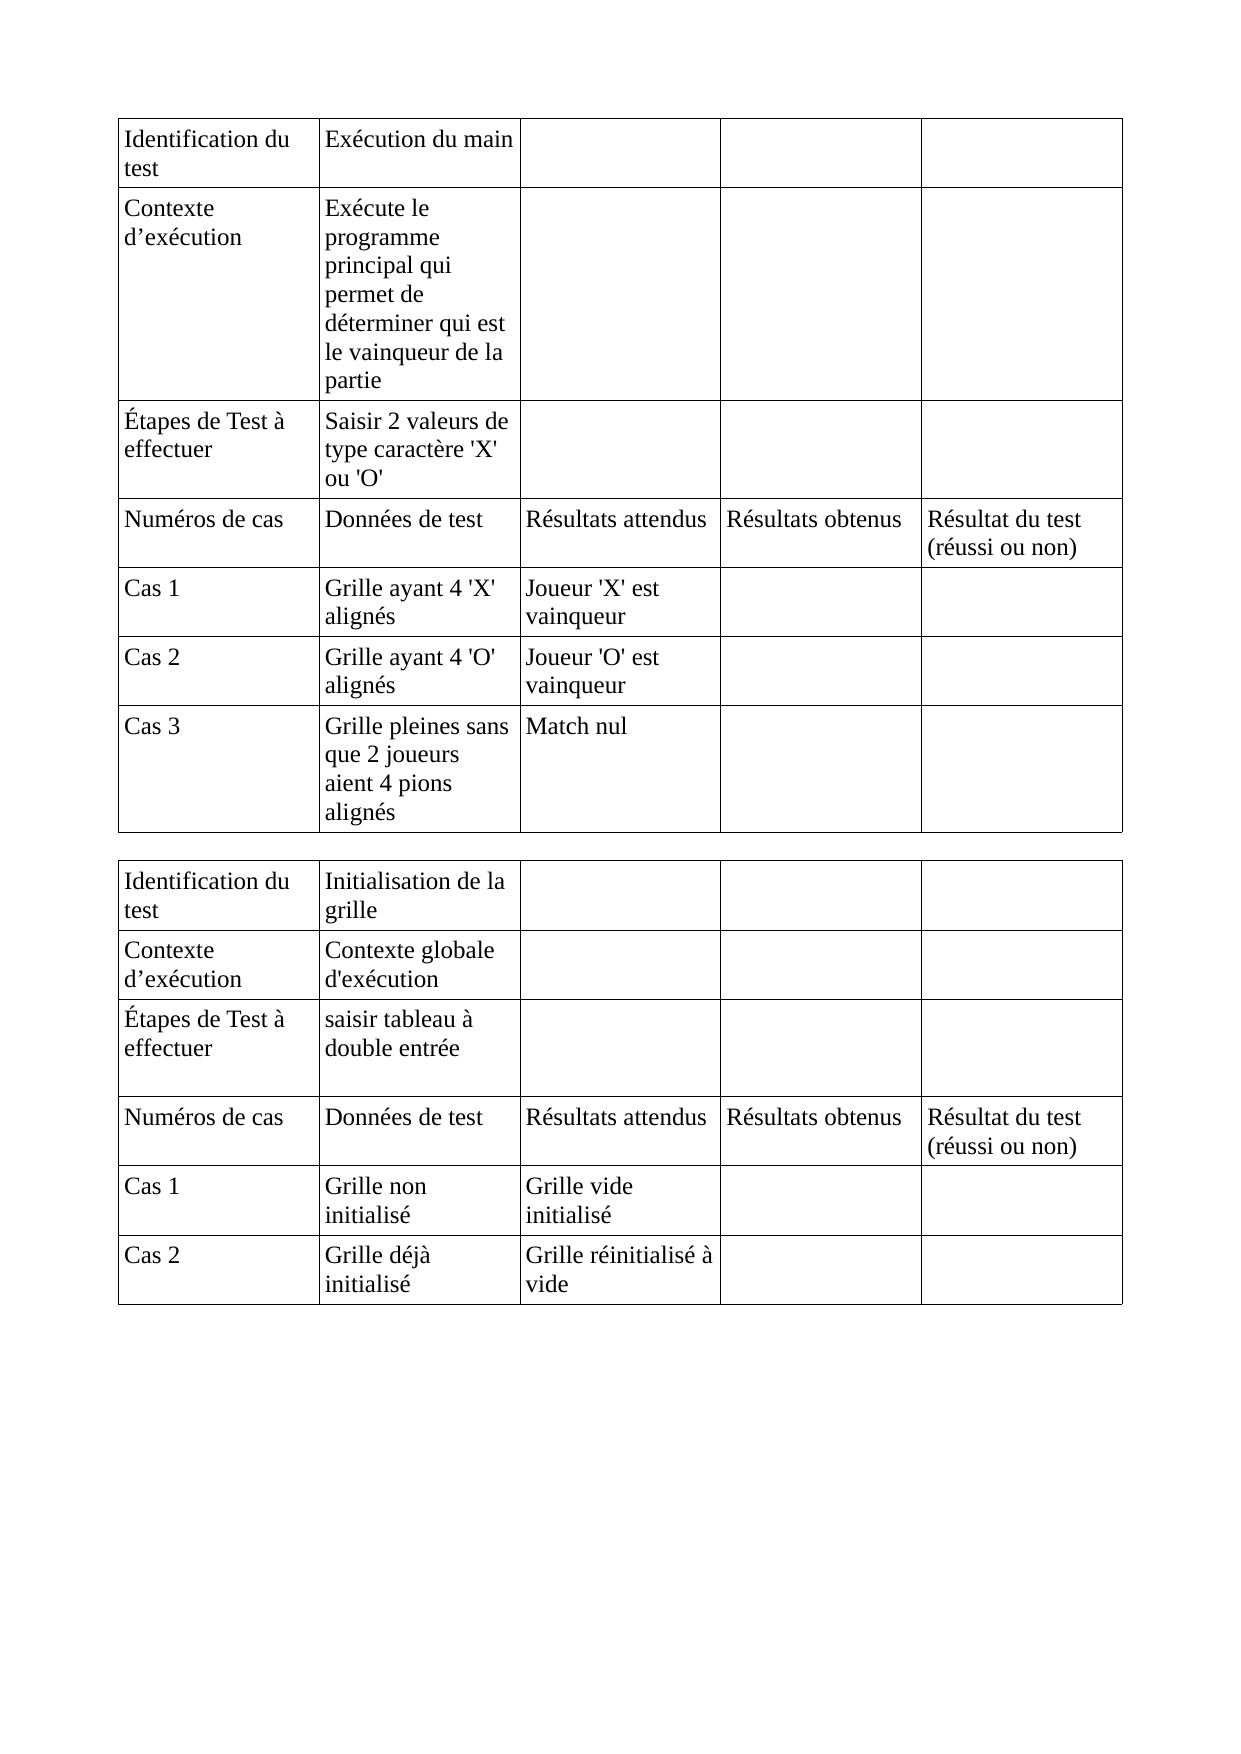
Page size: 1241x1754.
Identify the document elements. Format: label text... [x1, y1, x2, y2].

table_cell Grille vide initialisé [521, 1166, 720, 1234]
table_header Initialisation de la grille [320, 861, 520, 929]
table_header [922, 861, 1122, 929]
table_cell [922, 931, 1122, 998]
table_cell [922, 188, 1122, 400]
table_cell Étapes de Test à effectuer [119, 401, 319, 498]
table_cell Données de test [320, 1097, 520, 1165]
table_header [721, 861, 921, 929]
table_cell [721, 188, 921, 400]
table_cell Résultat du test (réussi ou non) [922, 1097, 1122, 1165]
table_cell Grille non initialisé [320, 1166, 520, 1234]
table_cell Données de test [320, 499, 520, 567]
table_cell Numéros de cas [119, 1097, 319, 1165]
table_cell [521, 931, 720, 998]
table_cell [521, 188, 720, 400]
table_cell [721, 1000, 921, 1096]
table_cell [721, 568, 921, 636]
table_cell Résultat du test (réussi ou non) [922, 499, 1122, 567]
table_header [521, 119, 720, 187]
table_cell [922, 706, 1122, 832]
table_cell [721, 637, 921, 705]
table_cell Numéros de cas [119, 499, 319, 567]
table_cell [922, 1000, 1122, 1096]
table_cell Grille ayant 4 'O' alignés [320, 637, 520, 705]
table_cell Résultats attendus [521, 1097, 720, 1165]
table_cell [721, 1166, 921, 1234]
table_cell Joueur 'X' est vainqueur [521, 568, 720, 636]
table_cell Étapes de Test à effectuer [119, 1000, 319, 1096]
table_cell [922, 568, 1122, 636]
table_cell Contexte globale d'exécution [320, 931, 520, 998]
table_header Identification du test [119, 861, 319, 929]
table_cell Contexte d’exécution [119, 931, 319, 998]
table_cell Grille ayant 4 'X' alignés [320, 568, 520, 636]
table_cell [721, 401, 921, 498]
table_cell Exécute le programme principal qui permet de déterminer qui est le vainqueur de la partie [320, 188, 520, 400]
table_cell Grille déjà initialisé [320, 1236, 520, 1303]
table_cell Grille pleines sans que 2 joueurs aient 4 pions alignés [320, 706, 520, 832]
table_header [922, 119, 1122, 187]
table_cell [521, 1000, 720, 1096]
table_cell [721, 706, 921, 832]
table_cell Résultats obtenus [721, 1097, 921, 1165]
table_cell Match nul [521, 706, 720, 832]
table_cell Cas 1 [119, 1166, 319, 1234]
table_header [721, 119, 921, 187]
table_cell [922, 1166, 1122, 1234]
table_cell [721, 931, 921, 998]
table_header [521, 861, 720, 929]
table_cell Cas 2 [119, 637, 319, 705]
table_cell Contexte d’exécution [119, 188, 319, 400]
table_cell Joueur 'O' est vainqueur [521, 637, 720, 705]
table_cell [922, 1236, 1122, 1303]
table_cell Saisir 2 valeurs de type caractère 'X' ou 'O' [320, 401, 520, 498]
table_cell Résultats attendus [521, 499, 720, 567]
table_cell Cas 3 [119, 706, 319, 832]
table_cell [521, 401, 720, 498]
table_cell Cas 1 [119, 568, 319, 636]
table_cell [922, 401, 1122, 498]
table_header Identification du test [119, 119, 319, 187]
table_cell saisir tableau à double entrée [320, 1000, 520, 1096]
table_cell Résultats obtenus [721, 499, 921, 567]
table_header Exécution du main [320, 119, 520, 187]
table_cell [721, 1236, 921, 1303]
table_cell Cas 2 [119, 1236, 319, 1303]
table_cell Grille réinitialisé à vide [521, 1236, 720, 1303]
table_cell [922, 637, 1122, 705]
